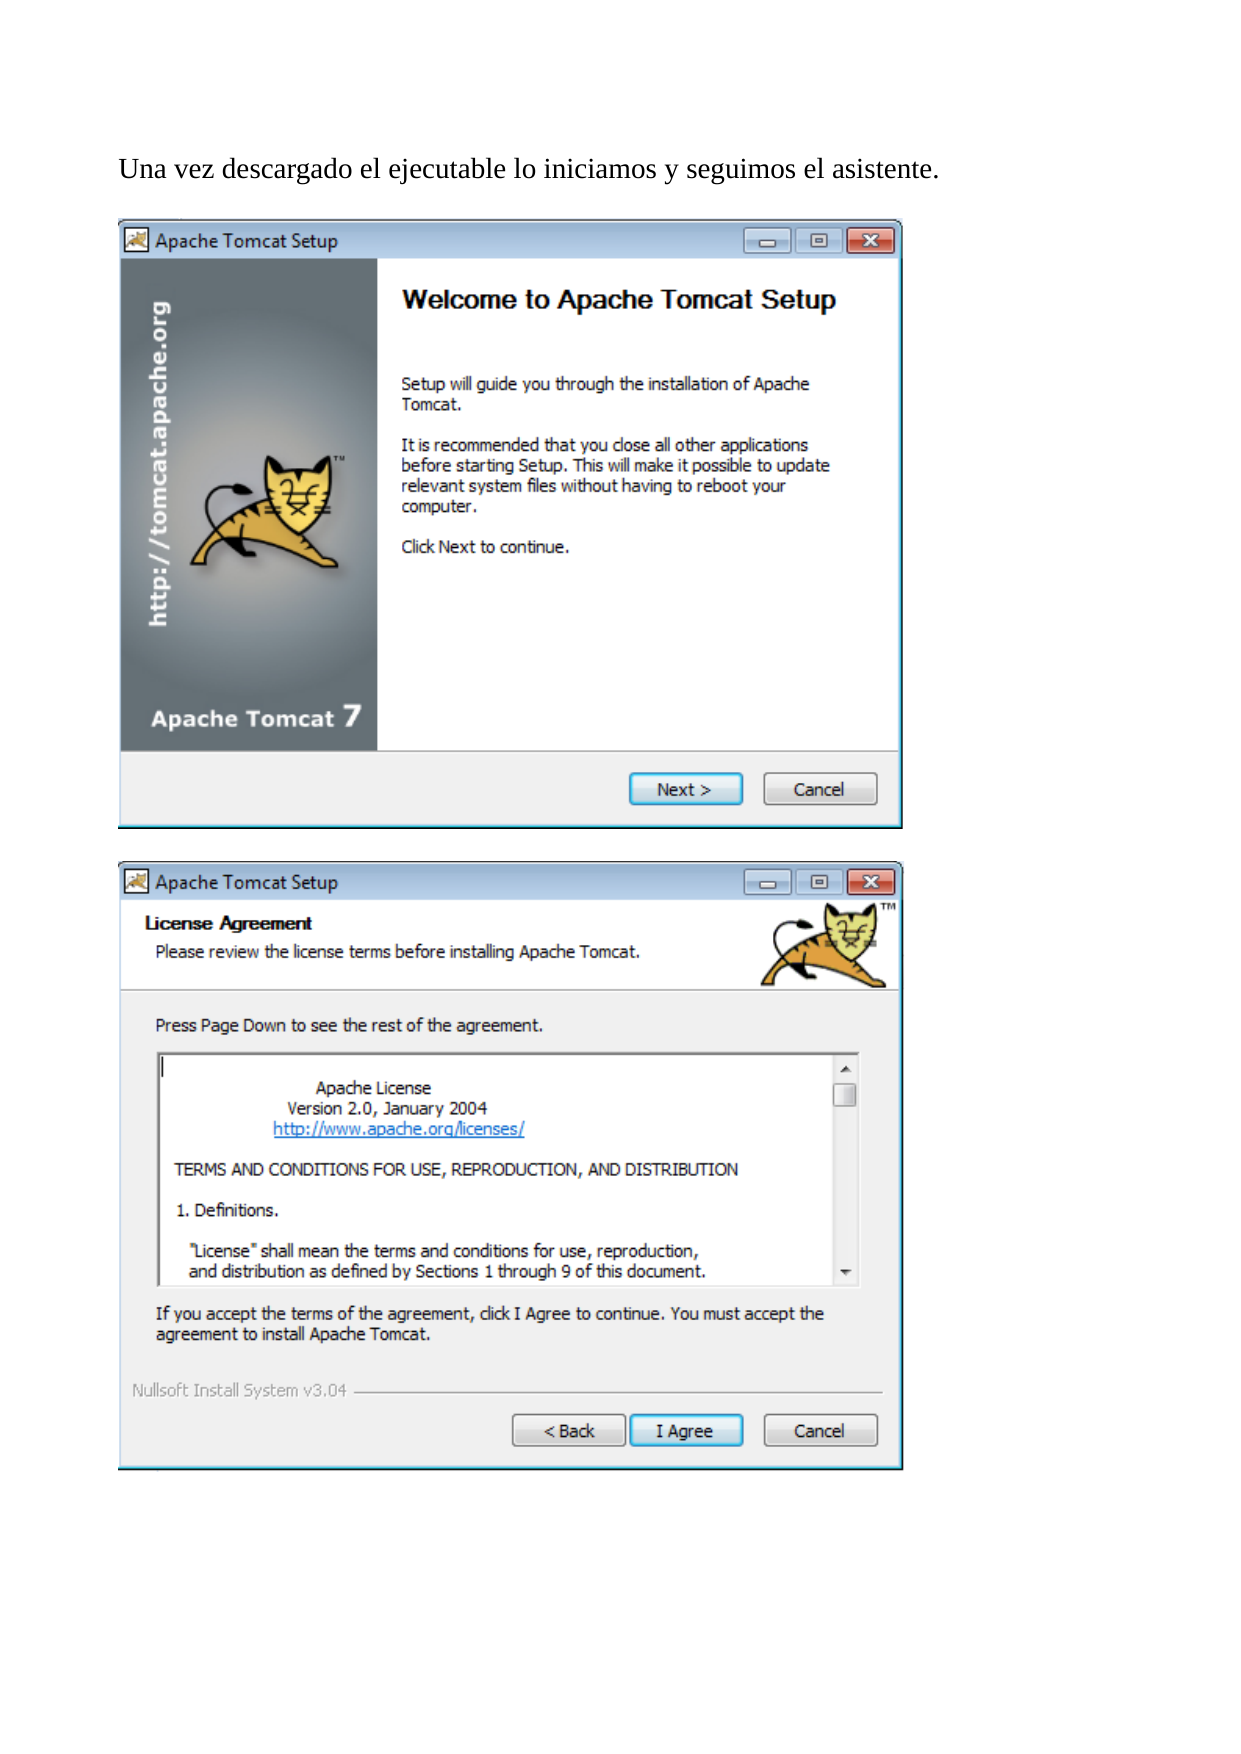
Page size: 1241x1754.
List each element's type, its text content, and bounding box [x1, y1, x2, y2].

picture [118, 861, 905, 1472]
text Una vez descargado el ejecutable lo iniciamos y seguimos el asistente. [118, 152, 1122, 185]
picture [118, 218, 903, 829]
